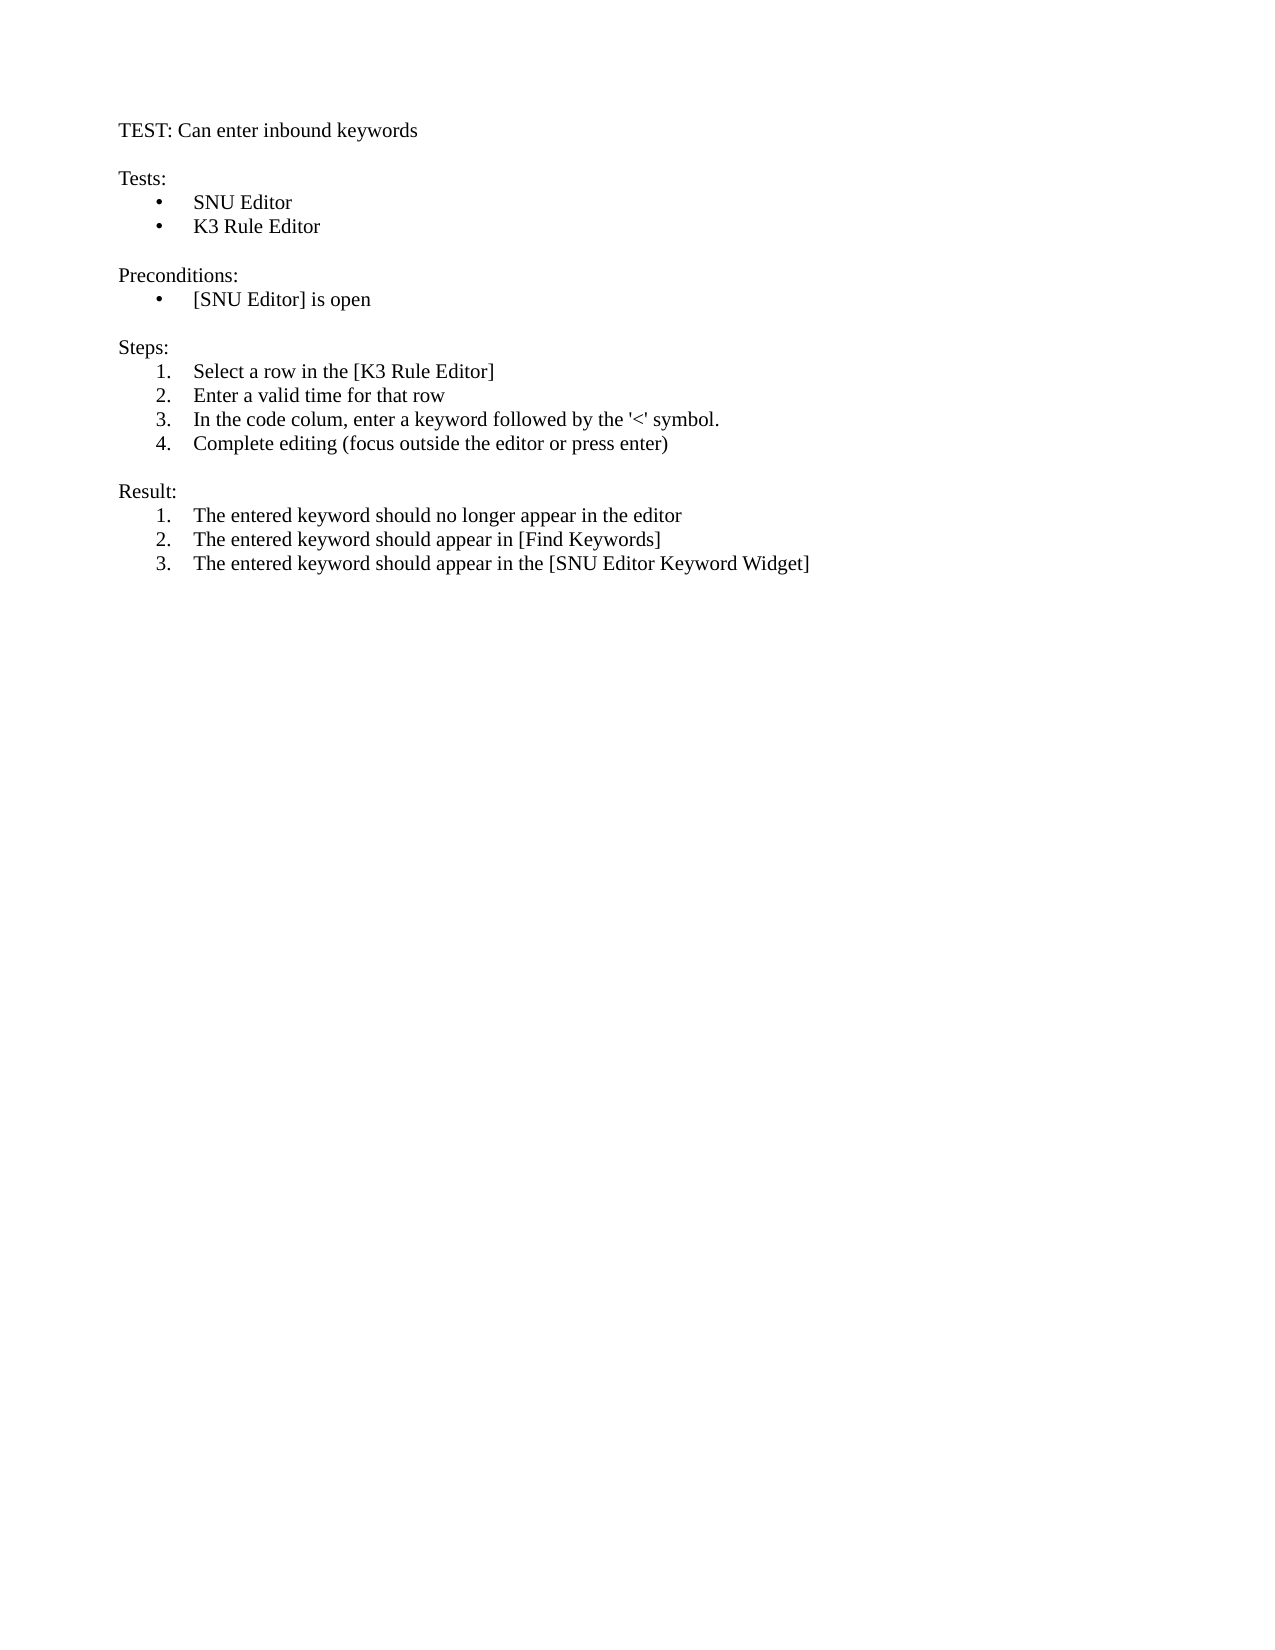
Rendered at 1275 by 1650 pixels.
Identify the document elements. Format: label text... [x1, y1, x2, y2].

list The entered keyword should appear in the [SNU Editor Keyword Widget] [156, 551, 1157, 575]
list K3 Rule Editor [156, 214, 1157, 238]
list [SNU Editor] is open [156, 287, 1157, 311]
text TEST: Can enter inbound keywords [118, 118, 1157, 142]
text Preconditions: [118, 262, 1157, 287]
list Enter a valid time for that row [156, 383, 1157, 407]
list The entered keyword should appear in [Find Keywords] [156, 527, 1157, 551]
text Tests: [118, 166, 1157, 190]
text Steps: [118, 335, 1157, 359]
text Result: [118, 479, 1157, 503]
list SNU Editor [156, 190, 1157, 214]
list The entered keyword should no longer appear in the editor [156, 503, 1157, 527]
list Select a row in the [K3 Rule Editor] [156, 359, 1157, 383]
list Complete editing (focus outside the editor or press enter) [156, 431, 1157, 455]
list In the code colum, enter a keyword followed by the '<' symbol. [156, 407, 1157, 431]
